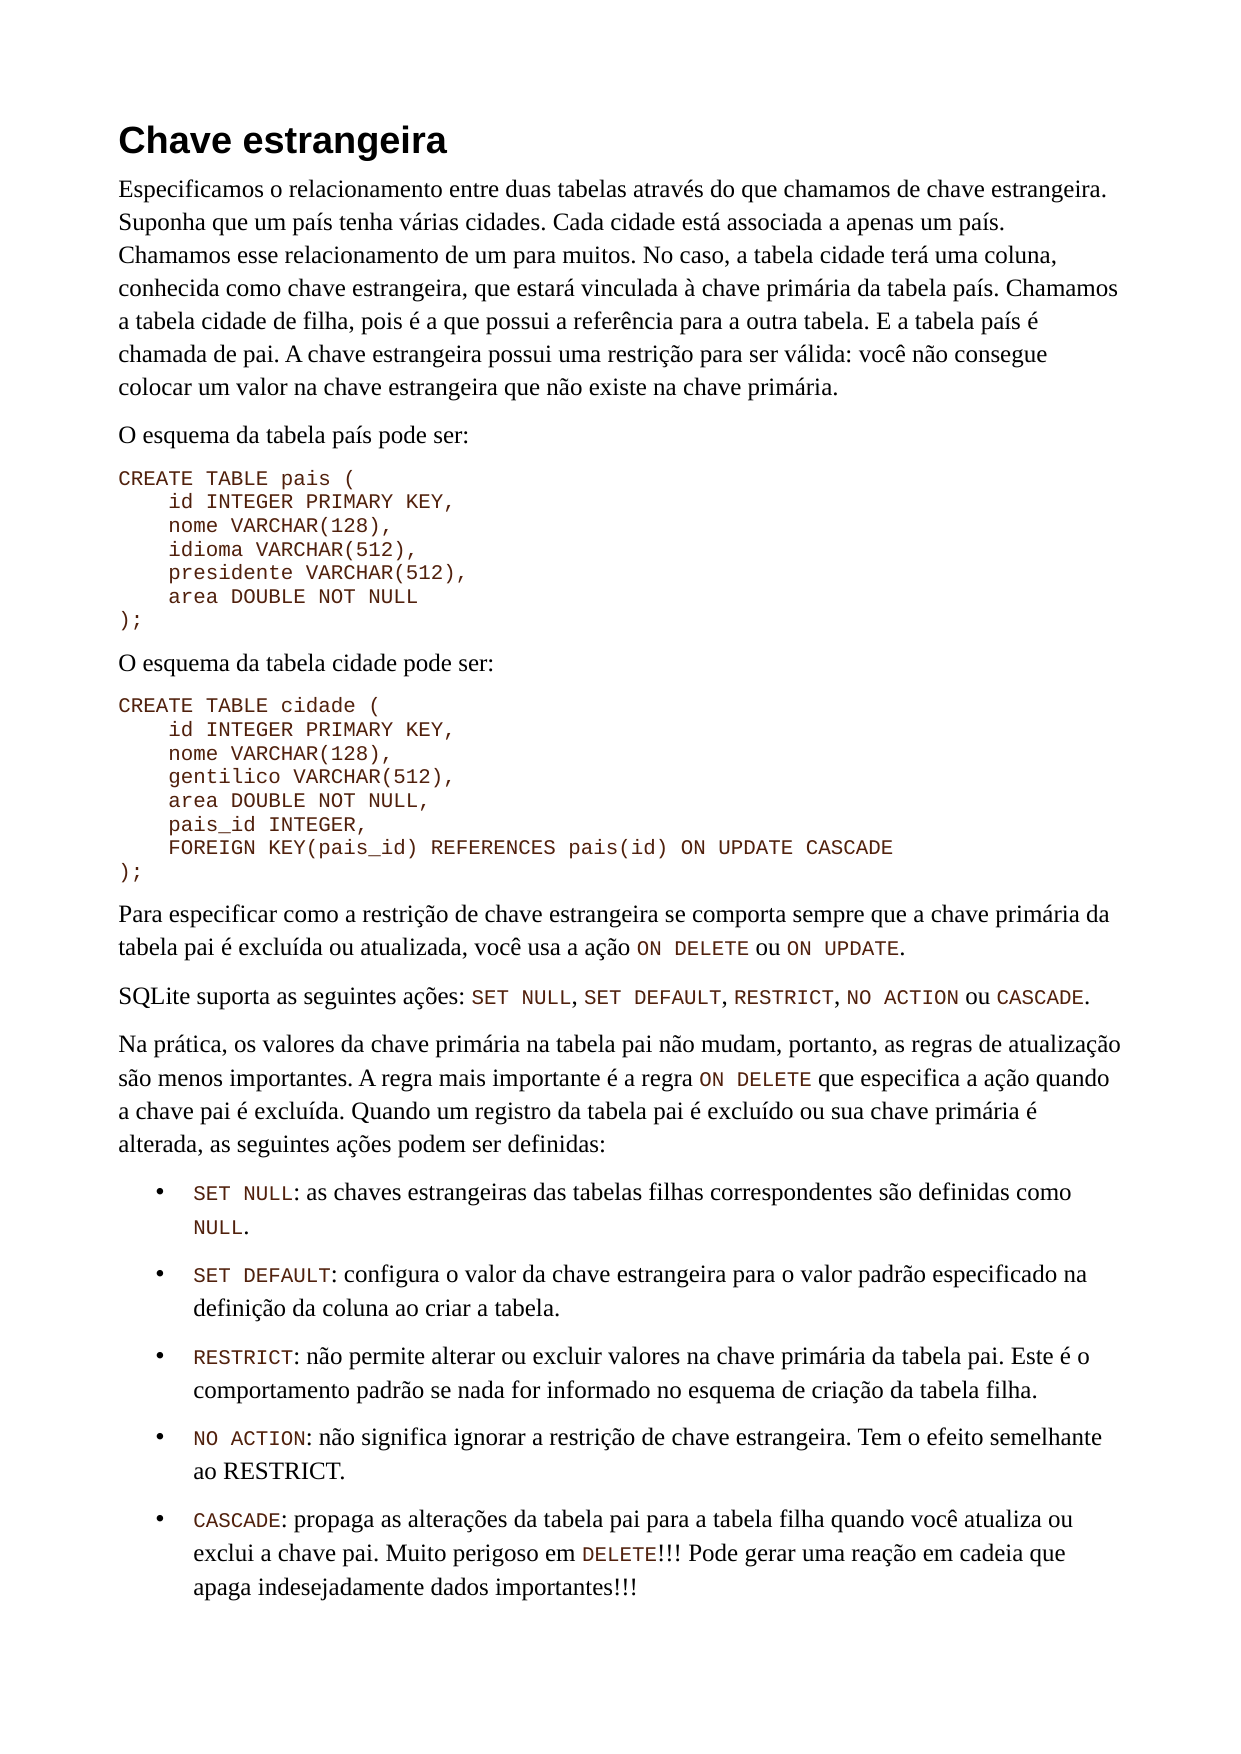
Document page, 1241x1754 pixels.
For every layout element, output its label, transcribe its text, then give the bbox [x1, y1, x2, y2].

text CREATE TABLE cidade ( [118, 696, 1122, 719]
text nome VARCHAR(128), [118, 743, 1122, 766]
list CASCADE: propaga as alterações da tabela pai para a tabela filha quando você atualiza ou exclui a chave pai. Muito perigoso em DELETE!!! Pode gerar uma reação em cadeia que apaga indesejadamente dados importantes!!! [156, 1504, 1122, 1600]
text pais_id INTEGER, [118, 814, 1122, 837]
text FOREIGN KEY(pais_id) REFERENCES pais(id) ON UPDATE CASCADE [118, 837, 1122, 861]
list SET DEFAULT: configura o valor da chave estrangeira para o valor padrão especificado na definição da coluna ao criar a tabela. [156, 1259, 1122, 1322]
text Especificamos o relacionamento entre duas tabelas através do que chamamos de chave estrangeira. Suponha que um país tenha várias cidades. Cada cidade está associada a apenas um país. Chamamos esse relacionamento de um para muitos. No caso, a tabela cidade terá uma coluna, conhecida como chave estrangeira, que estará vinculada à chave primária da tabela país. Chamamos a tabela cidade de filha, pois é a que possui a referência para a outra tabela. E a tabela país é chamada de pai. A chave estrangeira possui uma restrição para ser válida: você não consegue colocar um valor na chave estrangeira que não existe na chave primária. [118, 174, 1122, 401]
text id INTEGER PRIMARY KEY, [118, 491, 1122, 515]
text ); [118, 609, 1122, 633]
text area DOUBLE NOT NULL, [118, 790, 1122, 814]
text O esquema da tabela país pode ser: [118, 420, 1122, 449]
text ); [118, 861, 1122, 885]
text id INTEGER PRIMARY KEY, [118, 719, 1122, 743]
list RESTRICT: não permite alterar ou excluir valores na chave primária da tabela pai. Este é o comportamento padrão se nada for informado no esquema de criação da tabela filha. [156, 1341, 1122, 1403]
list NO ACTION: não significa ignorar a restrição de chave estrangeira. Tem o efeito semelhante ao RESTRICT. [156, 1422, 1122, 1485]
text SQLite suporta as seguintes ações: SET NULL, SET DEFAULT, RESTRICT, NO ACTION ou CASCADE. [118, 981, 1122, 1011]
text nome VARCHAR(128), [118, 515, 1122, 538]
list SET NULL: as chaves estrangeiras das tabelas filhas correspondentes são definidas como NULL. [156, 1177, 1122, 1241]
text CREATE TABLE pais ( [118, 468, 1122, 491]
text gentilico VARCHAR(512), [118, 766, 1122, 790]
text idioma VARCHAR(512), [118, 538, 1122, 562]
text Para especificar como a restrição de chave estrangeira se comporta sempre que a chave primária da tabela pai é excluída ou atualizada, você usa a ação ON DELETE ou ON UPDATE. [118, 899, 1122, 962]
text Na prática, os valores da chave primária na tabela pai não mudam, portanto, as regras de atualização são menos importantes. A regra mais importante é a regra ON DELETE que especifica a ação quando a chave pai é excluída. Quando um registro da tabela pai é excluído ou sua chave primária é alterada, as seguintes ações podem ser definidas: [118, 1029, 1122, 1158]
subtitle Chave estrangeira [118, 118, 1122, 162]
text presidente VARCHAR(512), [118, 562, 1122, 586]
text area DOUBLE NOT NULL [118, 586, 1122, 609]
text O esquema da tabela cidade pode ser: [118, 648, 1122, 677]
